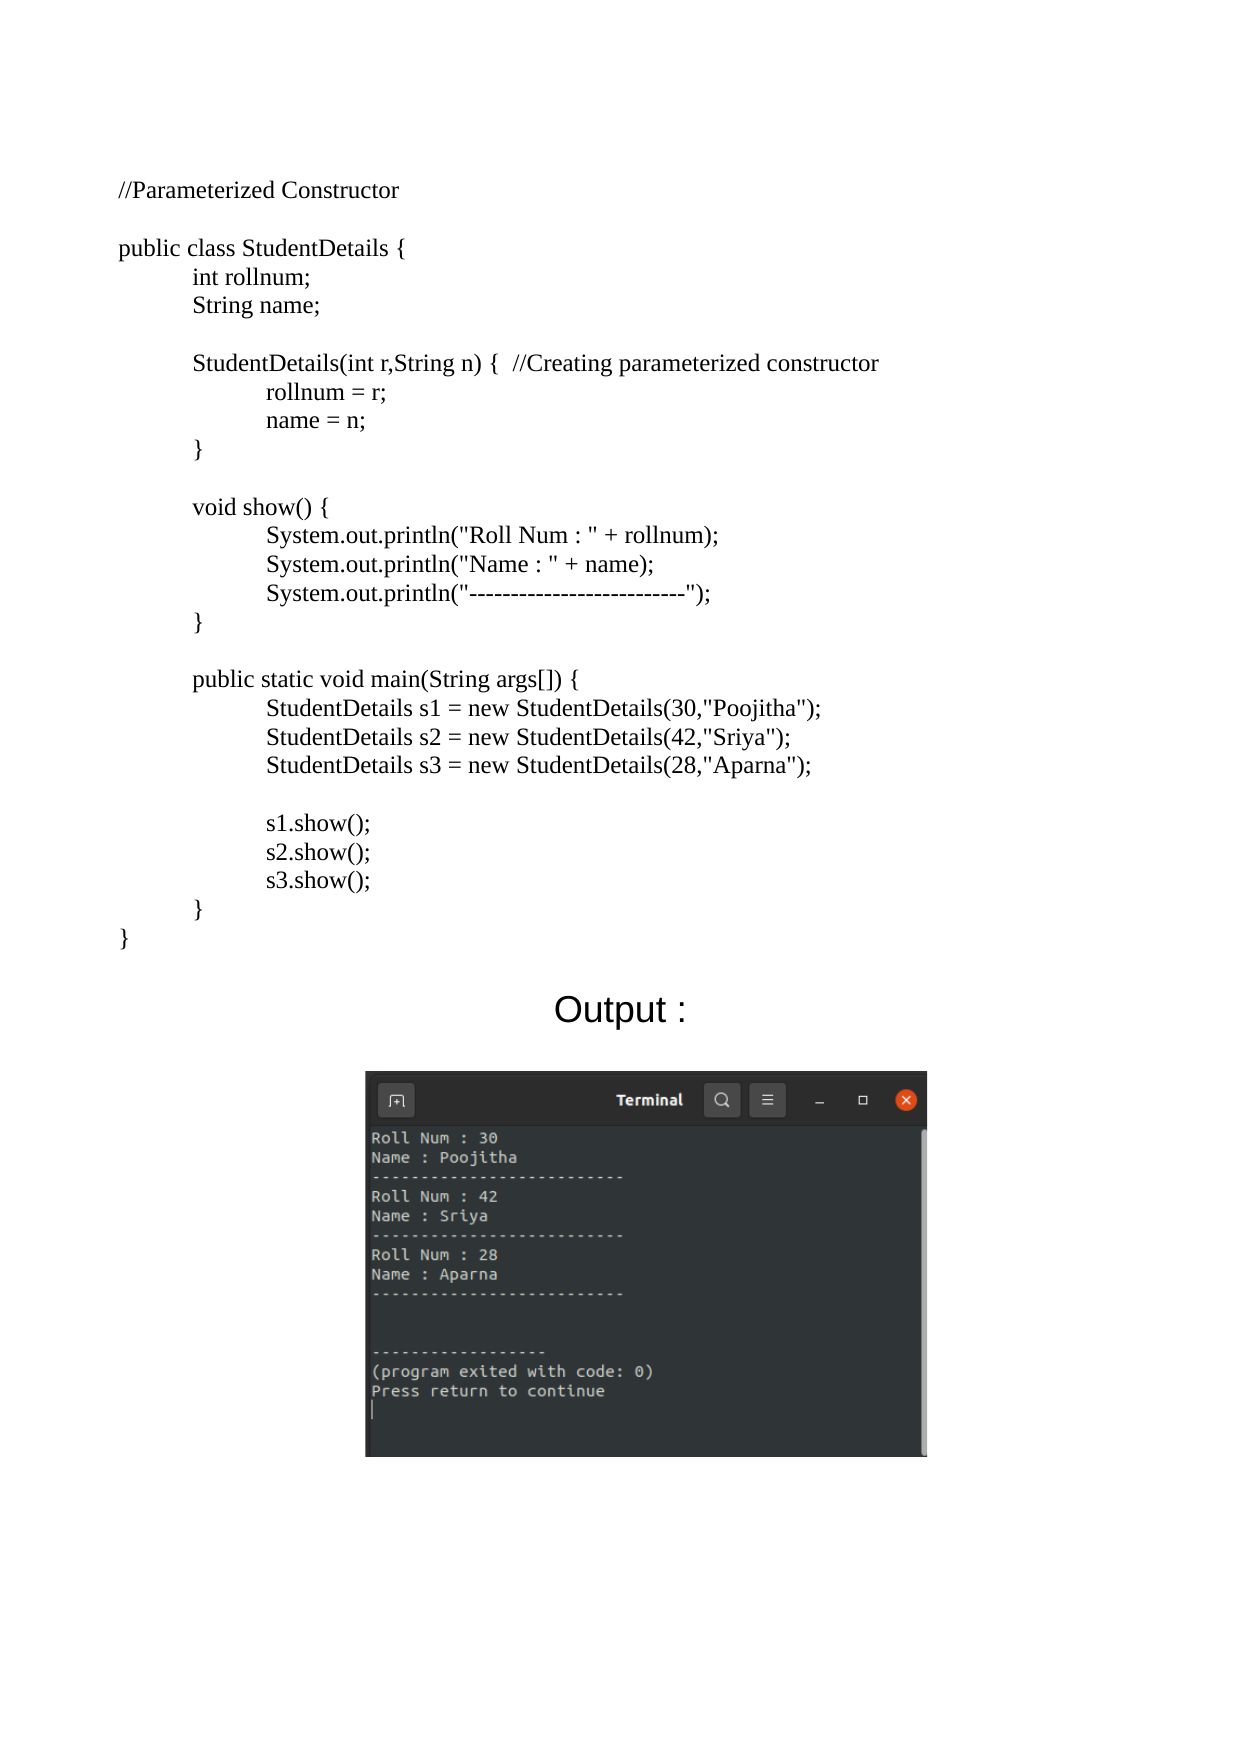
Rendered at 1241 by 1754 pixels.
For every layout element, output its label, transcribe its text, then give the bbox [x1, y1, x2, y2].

text int rollnum; [118, 262, 1122, 291]
text public static void main(String args[]) { [118, 664, 1122, 693]
text s3.show(); [118, 866, 1122, 894]
text String name; [118, 291, 1122, 319]
text System.out.println("Roll Num : " + rollnum); [118, 521, 1122, 549]
text System.out.println("Name : " + name); [118, 549, 1122, 578]
subtitle Output : [118, 987, 1122, 1030]
text StudentDetails(int r,String n) { //Creating parameterized constructor [118, 348, 1122, 377]
text StudentDetails s2 = new StudentDetails(42,"Sriya"); [118, 722, 1122, 751]
text //Parameterized Constructor [118, 176, 1122, 204]
text name = n; [118, 406, 1122, 434]
text public class StudentDetails { [118, 233, 1122, 262]
text System.out.println("--------------------------"); [118, 578, 1122, 607]
text s2.show(); [118, 837, 1122, 866]
text } [118, 923, 1122, 952]
text } [118, 434, 1122, 463]
picture [365, 1071, 928, 1457]
text } [118, 607, 1122, 636]
text } [118, 894, 1122, 923]
text StudentDetails s3 = new StudentDetails(28,"Aparna"); [118, 751, 1122, 779]
text void show() { [118, 492, 1122, 521]
text s1.show(); [118, 808, 1122, 837]
text rollnum = r; [118, 377, 1122, 406]
text StudentDetails s1 = new StudentDetails(30,"Poojitha"); [118, 693, 1122, 722]
